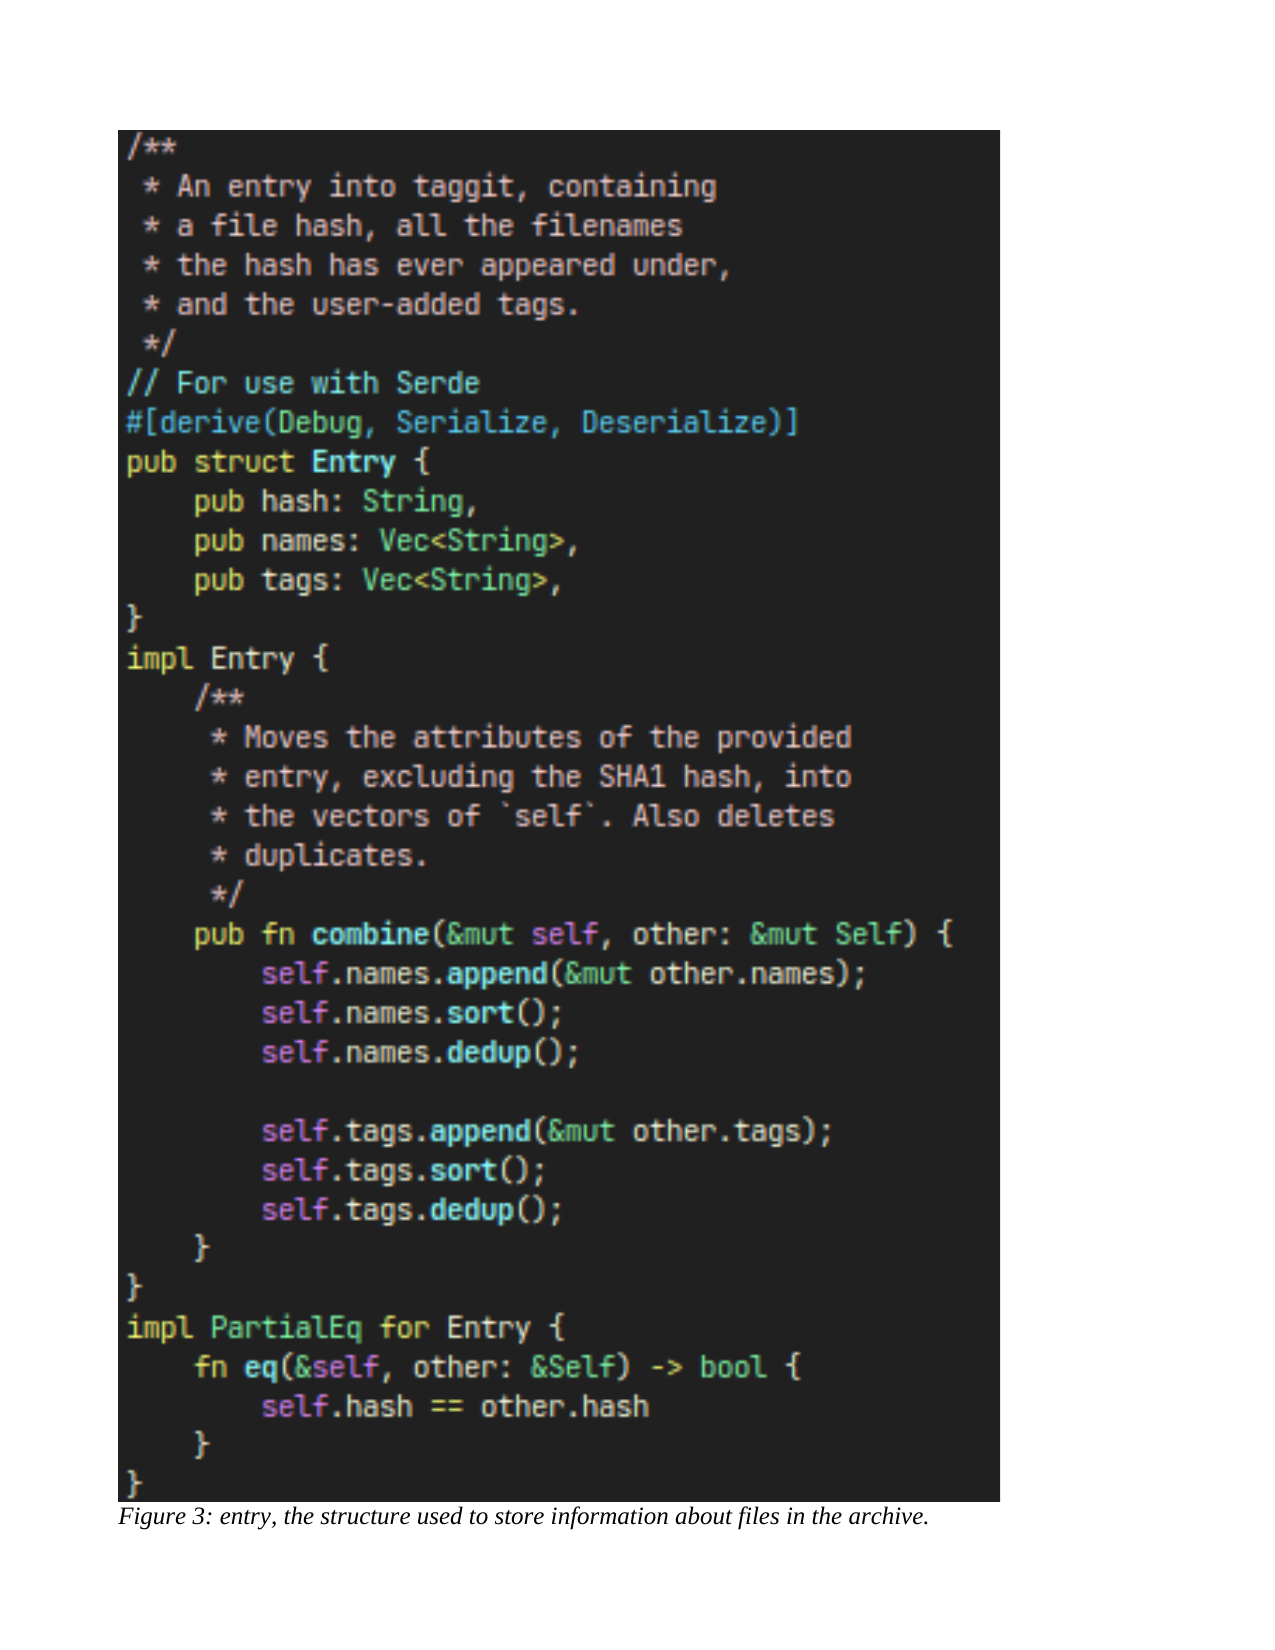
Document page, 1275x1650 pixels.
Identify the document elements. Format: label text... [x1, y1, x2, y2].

text Figure 3: entry, the structure used to store information about files in the archive. [118, 1502, 1000, 1530]
picture [118, 130, 1001, 1502]
